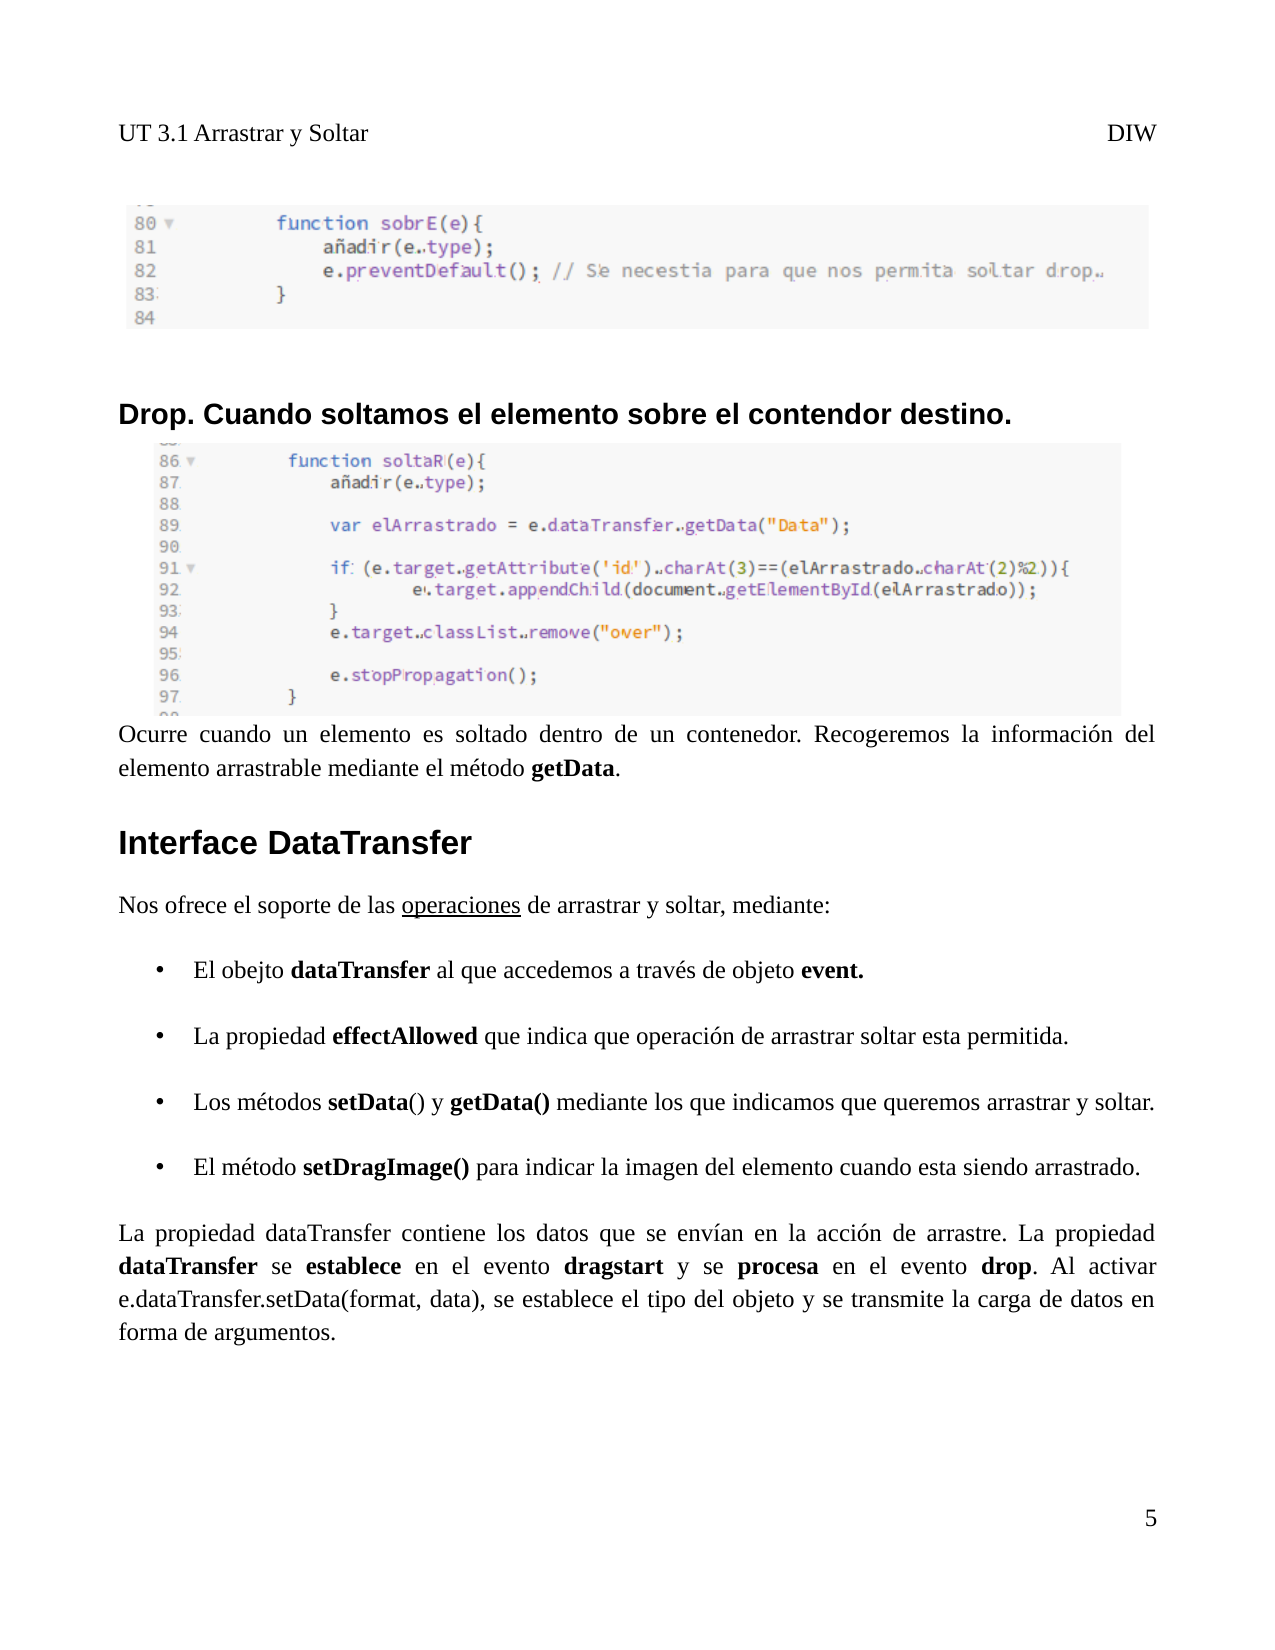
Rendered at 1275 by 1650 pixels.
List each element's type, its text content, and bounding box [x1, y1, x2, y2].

text Nos ofrece el soporte de las operaciones de arrastrar y soltar, mediante: [118, 890, 1157, 919]
text La propiedad dataTransfer contiene los datos que se envían en la acción de arrastre. La propiedad dataTransfer se establece en el evento dragstart y se procesa en el evento drop. Al activar e.dataTransfer.setData(format, data), se establece el tipo del objeto y se transmite la carga de datos en forma de argumentos. [118, 1218, 1157, 1346]
subtitle Interface DataTransfer [118, 823, 1157, 861]
list El obejto dataTransfer al que accedemos a través de objeto event. [156, 956, 1157, 984]
text Ocurre cuando un elemento es soltado dentro de un contenedor. Recogeremos la información del elemento arrastrable mediante el método getData. [118, 459, 1157, 781]
list Los métodos setData() y getData() mediante los que indicamos que queremos arrastrar y soltar. [156, 1087, 1157, 1115]
subtitle Drop. Cuando soltamos el elemento sobre el contendor destino. [118, 397, 1157, 431]
picture [126, 205, 1149, 329]
picture [153, 443, 1122, 716]
list El método setDragImage() para indicar la imagen del elemento cuando esta siendo arrastrado. [156, 1152, 1157, 1181]
list La propiedad effectAllowed que indica que operación de arrastrar soltar esta permitida. [156, 1021, 1157, 1050]
